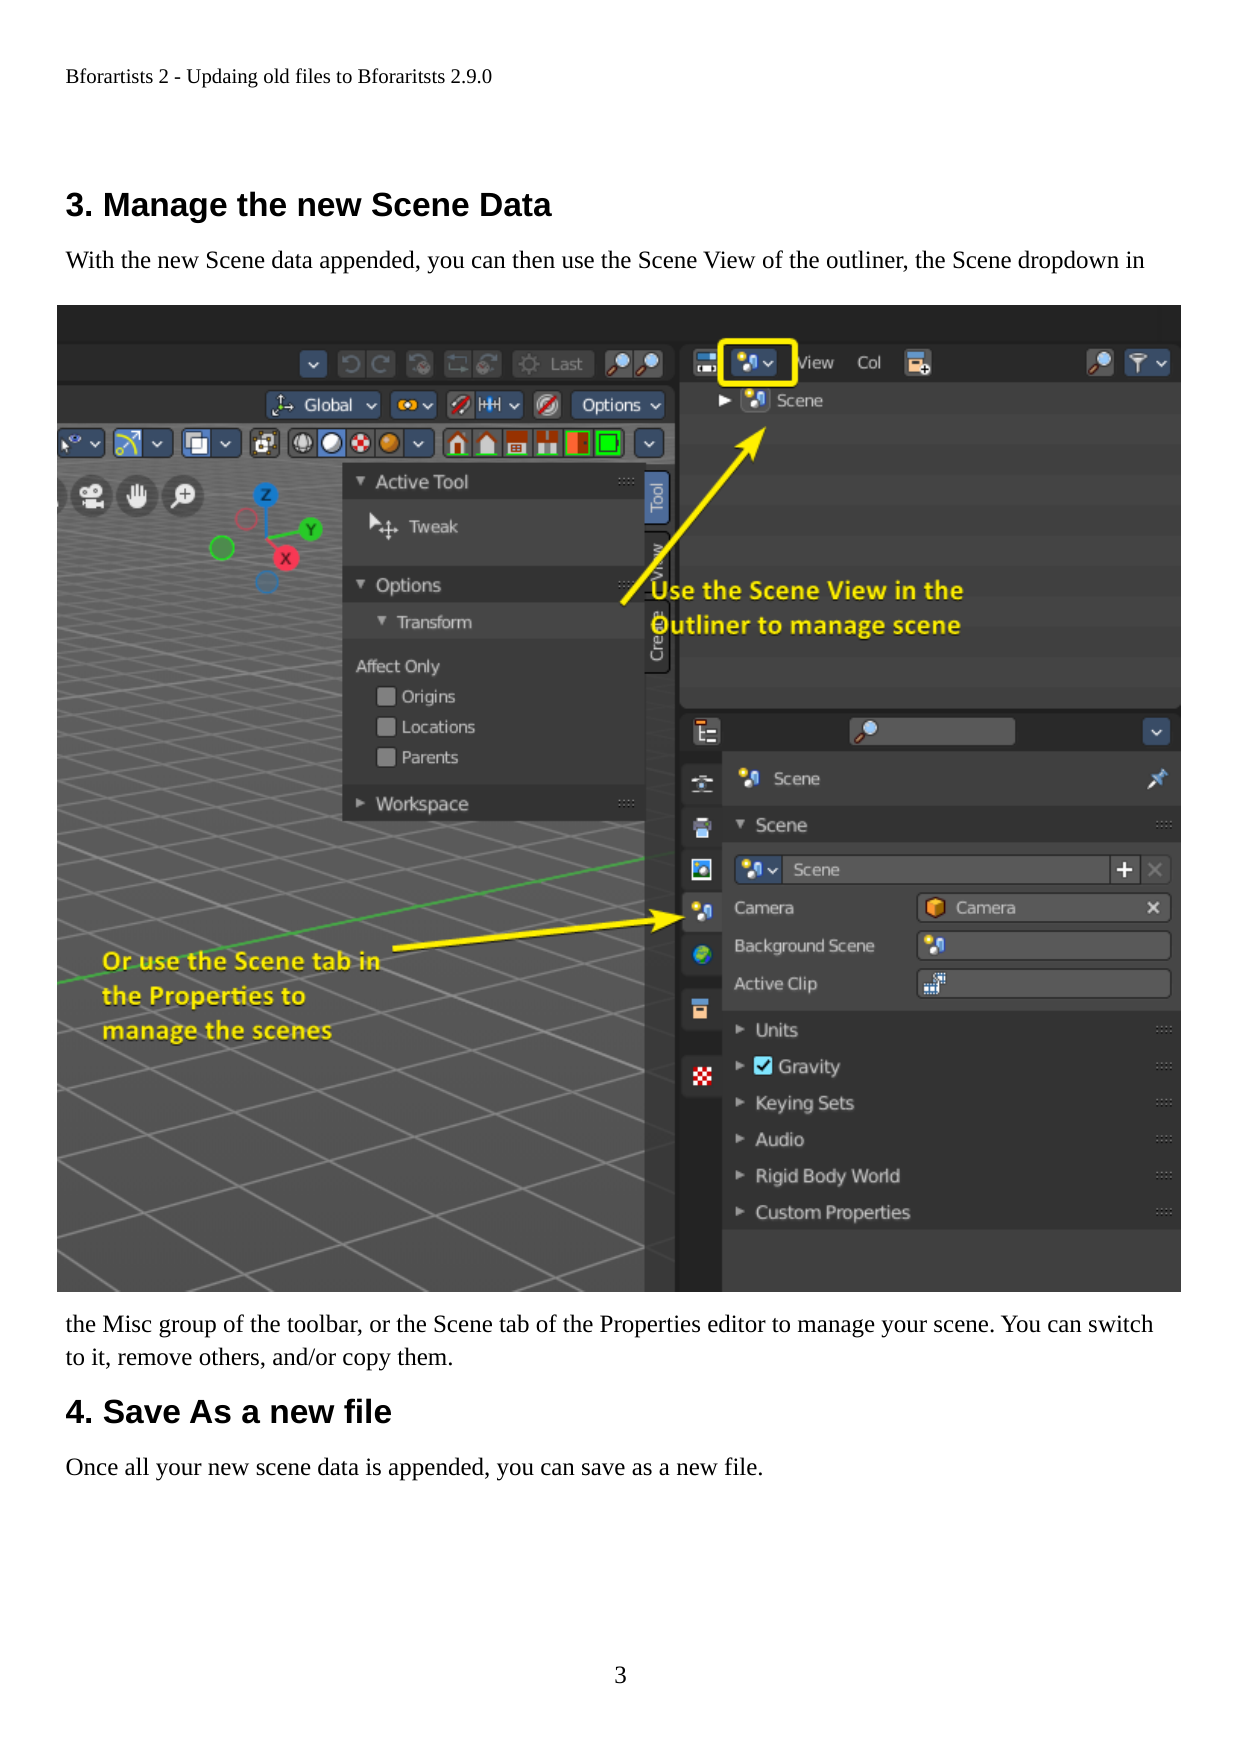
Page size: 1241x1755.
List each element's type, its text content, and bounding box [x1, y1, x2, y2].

text 4. Save As a new file [59, 1387, 1181, 1431]
text Once all your new scene data is appended, you can save as a new file. [59, 1446, 1181, 1487]
text 3. Manage the new Scene Data [59, 180, 1181, 224]
text With the new Scene data appended, you can then use the Scene View of the outliner, the Scene dropdown in [59, 240, 1181, 305]
picture [57, 305, 1181, 1292]
text the Misc group of the toolbar, or the Scene tab of the Properties editor to manage your scene. You can switch to it, remove others, and/or copy them. [59, 1292, 1181, 1371]
